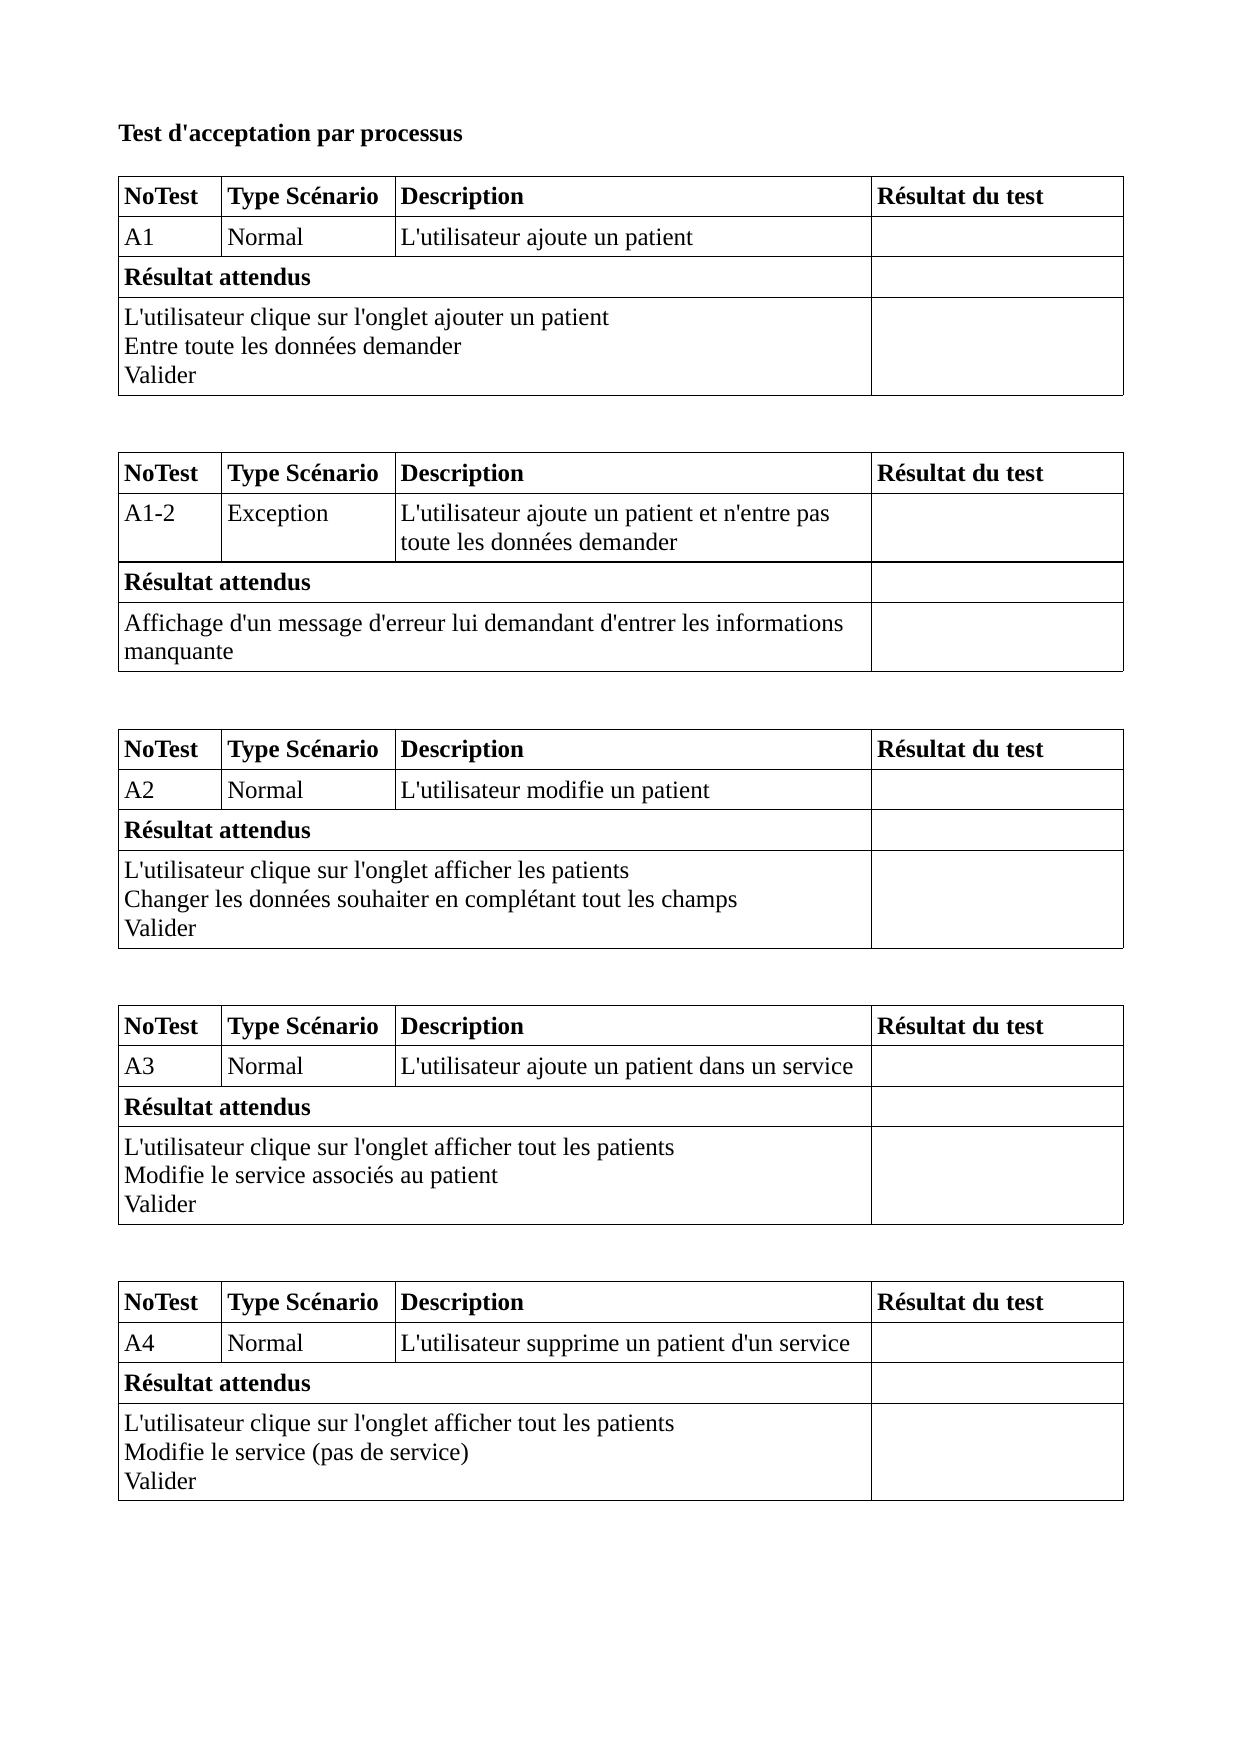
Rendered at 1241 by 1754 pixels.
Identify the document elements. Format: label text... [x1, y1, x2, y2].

table_header Résultat du test [872, 1006, 1123, 1045]
table_cell L'utilisateur supprime un patient d'un service [396, 1323, 871, 1362]
table_header NoTest [119, 1282, 221, 1322]
table_cell [872, 298, 1123, 394]
table_cell [872, 217, 1123, 256]
table_cell A1 [119, 217, 221, 256]
table_cell Normal [222, 217, 395, 256]
table_header Type Scénario [222, 1006, 395, 1045]
table_cell Affichage d'un message d'erreur lui demandant d'entrer les informations manquante [119, 603, 871, 671]
table_cell [872, 1404, 1123, 1500]
table_header Type Scénario [222, 1282, 395, 1322]
table_header NoTest [119, 453, 221, 492]
table_header Type Scénario [222, 730, 395, 769]
table_cell L'utilisateur ajoute un patient [396, 217, 871, 256]
table_header Résultat attendus [119, 1363, 871, 1402]
table_header Description [396, 1006, 871, 1045]
table_header NoTest [119, 730, 221, 769]
table_header [872, 810, 1123, 849]
table_header Description [396, 1282, 871, 1322]
table_header Résultat du test [872, 453, 1123, 492]
table_cell [872, 1127, 1123, 1224]
text Test d'acceptation par processus [118, 118, 1122, 147]
table_header NoTest [119, 1006, 221, 1045]
table_cell [872, 494, 1123, 561]
table_header Résultat du test [872, 177, 1123, 216]
table_header Résultat attendus [119, 1087, 871, 1126]
table_cell L'utilisateur clique sur l'onglet ajouter un patient Entre toute les données demander Valider [119, 298, 871, 394]
table_cell L'utilisateur ajoute un patient et n'entre pas toute les données demander [396, 494, 871, 561]
table_cell L'utilisateur clique sur l'onglet afficher tout les patients Modifie le service associés au patient Valider [119, 1127, 871, 1224]
table_header Description [396, 730, 871, 769]
table_header Description [396, 453, 871, 492]
table_cell [872, 1323, 1123, 1362]
table_cell [872, 603, 1123, 671]
table_cell Exception [222, 494, 395, 561]
table_header [872, 563, 1123, 602]
table_cell L'utilisateur clique sur l'onglet afficher tout les patients Modifie le service (pas de service) Valider [119, 1404, 871, 1500]
table_cell [872, 851, 1123, 947]
table_header Résultat attendus [119, 257, 871, 297]
table_header Description [396, 177, 871, 216]
table_cell L'utilisateur modifie un patient [396, 770, 871, 809]
table_cell L'utilisateur clique sur l'onglet afficher les patients Changer les données souhaiter en complétant tout les champs Valider [119, 851, 871, 947]
table_cell A4 [119, 1323, 221, 1362]
table_header Résultat du test [872, 1282, 1123, 1322]
table_cell Normal [222, 770, 395, 809]
table_cell A2 [119, 770, 221, 809]
table_header Résultat du test [872, 730, 1123, 769]
table_header NoTest [119, 177, 221, 216]
table_header Résultat attendus [119, 563, 871, 602]
table_header Résultat attendus [119, 810, 871, 849]
table_header Type Scénario [222, 453, 395, 492]
table_cell L'utilisateur ajoute un patient dans un service [396, 1046, 871, 1086]
table_cell A3 [119, 1046, 221, 1086]
table_cell Normal [222, 1323, 395, 1362]
table_cell Normal [222, 1046, 395, 1086]
table_header [872, 1363, 1123, 1402]
table_header [872, 1087, 1123, 1126]
table_cell [872, 1046, 1123, 1086]
table_header [872, 257, 1123, 297]
table_cell [872, 770, 1123, 809]
table_header Type Scénario [222, 177, 395, 216]
table_cell A1-2 [119, 494, 221, 561]
